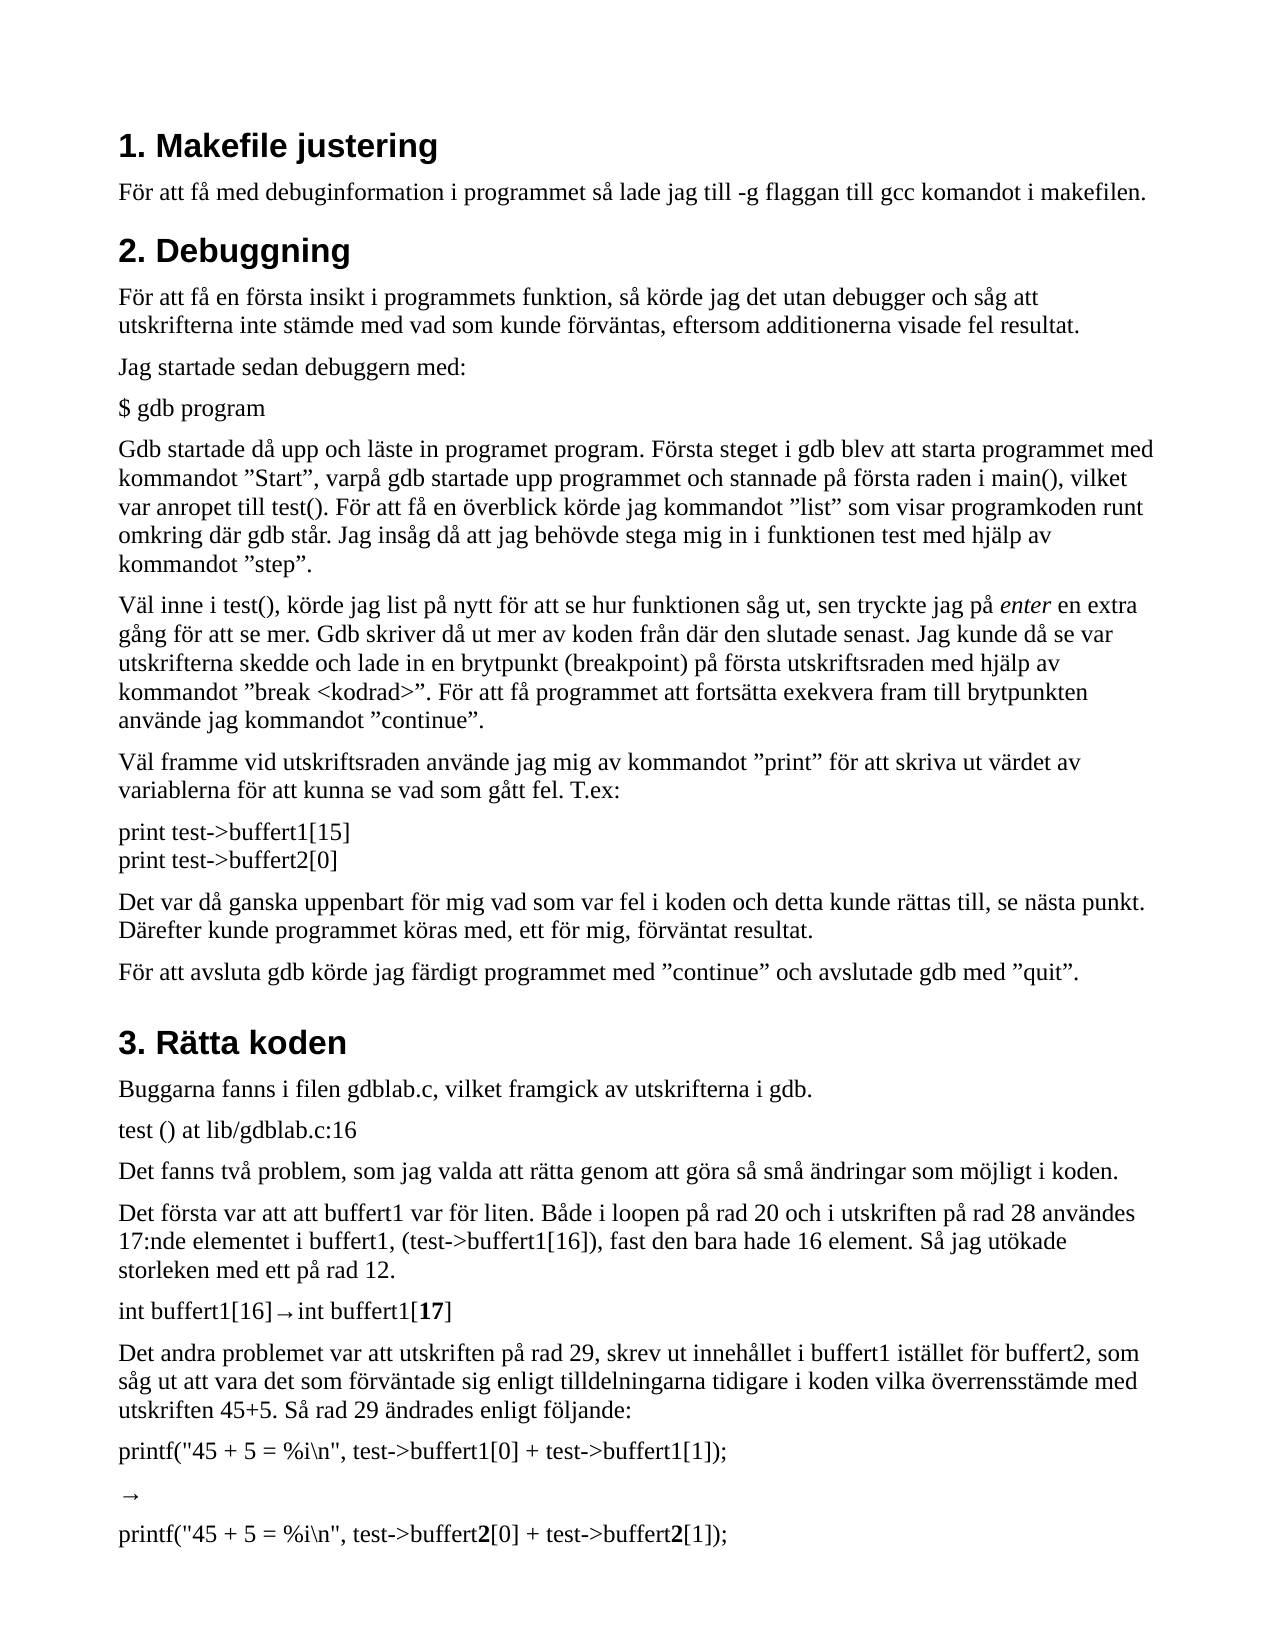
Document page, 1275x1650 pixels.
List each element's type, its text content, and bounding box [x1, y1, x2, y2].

text printf("45 + 5 = %i\n", test->buffert1[0] + test->buffert1[1]); [118, 1436, 1157, 1465]
text int buffert1[16]→int buffert1[17] [118, 1296, 1157, 1325]
text Det andra problemet var att utskriften på rad 29, skrev ut innehållet i buffert1 istället för buffert2, som såg ut att vara det som förväntade sig enligt tilldelningarna tidigare i koden vilka överrensstämde med utskriften 45+5. Så rad 29 ändrades enligt följande: [118, 1338, 1157, 1424]
text $ gdb program [118, 393, 1157, 422]
text För att avsluta gdb körde jag färdigt programmet med ”continue” och avslutade gdb med ”quit”. [118, 957, 1157, 985]
text För att få med debuginformation i programmet så lade jag till -g flaggan till gcc komandot i makefilen. [118, 177, 1157, 205]
text Det var då ganska uppenbart för mig vad som var fel i koden och detta kunde rättas till, se nästa punkt. Därefter kunde programmet köras med, ett för mig, förväntat resultat. [118, 887, 1157, 944]
text printf("45 + 5 = %i\n", test->buffert2[0] + test->buffert2[1]); [118, 1519, 1157, 1548]
text Buggarna fanns i filen gdblab.c, vilket framgick av utskrifterna i gdb. [118, 1074, 1157, 1103]
text Gdb startade då upp och läste in programet program. Första steget i gdb blev att starta programmet med kommandot ”Start”, varpå gdb startade upp programmet och stannade på första raden i main(), vilket var anropet till test(). För att få en överblick körde jag kommandot ”list” som visar programkoden runt omkring där gdb står. Jag insåg då att jag behövde stega mig in i funktionen test med hjälp av kommandot ”step”. [118, 434, 1157, 578]
text → [118, 1478, 1157, 1506]
text print test->buffert1[15] print test->buffert2[0] [118, 817, 1157, 874]
text Det första var att att buffert1 var för liten. Både i loopen på rad 20 och i utskriften på rad 28 användes 17:nde elementet i buffert1, (test->buffert1[16]), fast den bara hade 16 element. Så jag utökade storleken med ett på rad 12. [118, 1198, 1157, 1284]
text För att få en första insikt i programmets funktion, så körde jag det utan debugger och såg att utskrifterna inte stämde med vad som kunde förväntas, eftersom additionerna visade fel resultat. [118, 282, 1157, 339]
text test () at lib/gdblab.c:16 [118, 1115, 1157, 1144]
text Väl inne i test(), körde jag list på nytt för att se hur funktionen såg ut, sen tryckte jag på enter en extra gång för att se mer. Gdb skriver då ut mer av koden från där den slutade senast. Jag kunde då se var utskrifterna skedde och lade in en brytpunkt (breakpoint) på första utskriftsraden med hjälp av kommandot ”break <kodrad>”. För att få programmet att fortsätta exekvera fram till brytpunkten använde jag kommandot ”continue”. [118, 590, 1157, 734]
text Det fanns två problem, som jag valda att rätta genom att göra så små ändringar som möjligt i koden. [118, 1156, 1157, 1185]
subtitle 2. Debuggning [118, 230, 1157, 269]
subtitle 1. Makefile justering [118, 126, 1157, 164]
text Väl framme vid utskriftsraden använde jag mig av kommandot ”print” för att skriva ut värdet av variablerna för att kunna se vad som gått fel. T.ex: [118, 747, 1157, 804]
text Jag startade sedan debuggern med: [118, 352, 1157, 380]
subtitle 3. Rätta koden [118, 1023, 1157, 1061]
